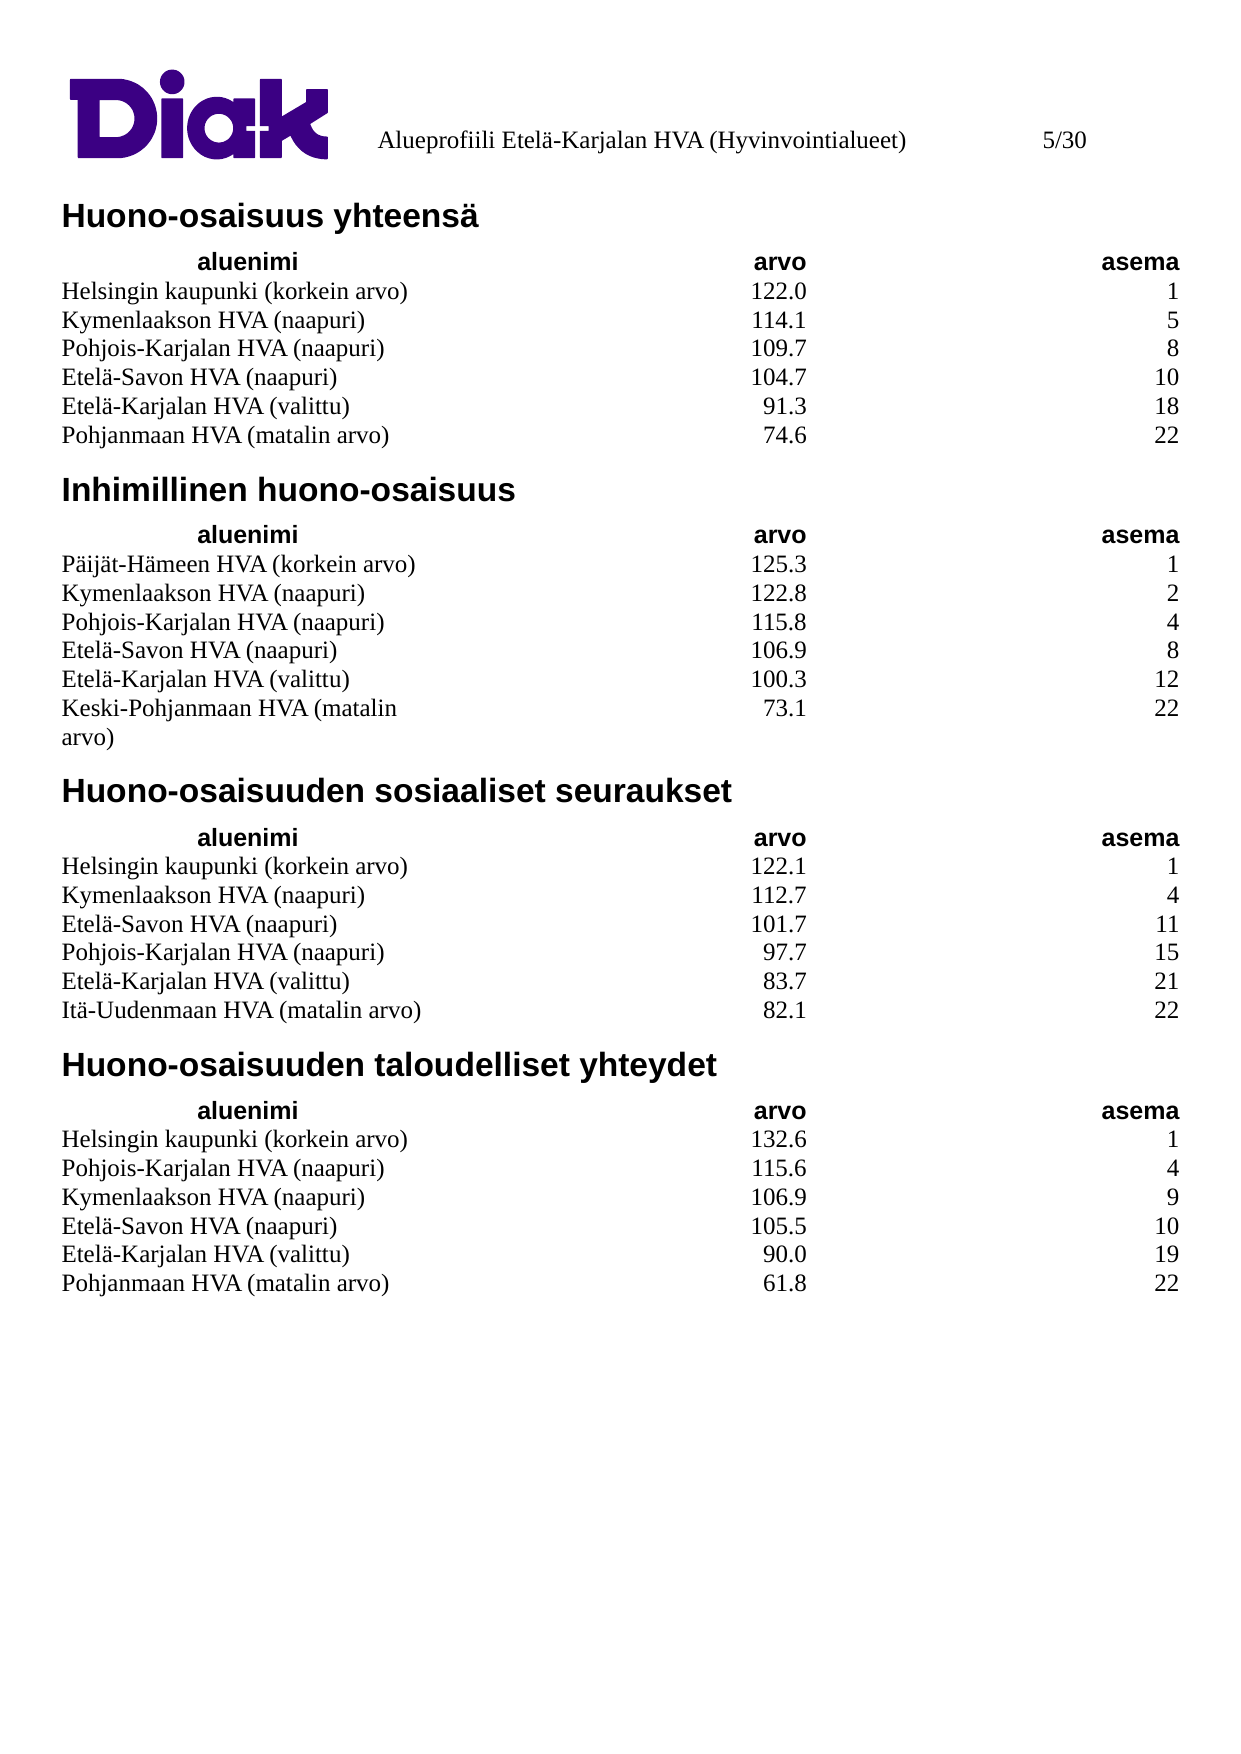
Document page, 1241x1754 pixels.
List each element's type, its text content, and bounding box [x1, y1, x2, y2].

table_cell 105.5 [434, 1211, 806, 1239]
table_cell 2 [806, 578, 1179, 607]
table_cell 132.6 [434, 1125, 806, 1153]
table_cell Pohjanmaan HVA (matalin arvo) [61, 420, 434, 448]
table_cell 15 [806, 938, 1179, 966]
table_header aluenimi [61, 247, 434, 276]
table_cell 5 [806, 305, 1179, 333]
table_cell 12 [806, 664, 1179, 693]
table_cell Etelä-Karjalan HVA (valittu) [61, 1240, 434, 1268]
table_cell Helsingin kaupunki (korkein arvo) [61, 276, 434, 305]
table_cell 1 [806, 851, 1179, 880]
table_cell Etelä-Savon HVA (naapuri) [61, 909, 434, 937]
table_cell 97.7 [434, 938, 806, 966]
table_cell 82.1 [434, 995, 806, 1024]
table_cell 1 [806, 549, 1179, 578]
table_cell 4 [806, 1153, 1179, 1182]
table_cell 10 [806, 1211, 1179, 1239]
table_cell Pohjois-Karjalan HVA (naapuri) [61, 1153, 434, 1182]
table_cell 115.6 [434, 1153, 806, 1182]
table_cell 104.7 [434, 362, 806, 391]
table_header arvo [434, 823, 806, 851]
table_cell 122.0 [434, 276, 806, 305]
table_header asema [806, 1096, 1179, 1124]
subtitle Huono-osaisuuden sosiaaliset seuraukset [61, 771, 1179, 810]
table_cell 101.7 [434, 909, 806, 937]
table_cell 21 [806, 966, 1179, 995]
table_cell 18 [806, 391, 1179, 420]
table_header asema [806, 521, 1179, 549]
table_cell Etelä-Karjalan HVA (valittu) [61, 391, 434, 420]
table_cell 115.8 [434, 607, 806, 636]
subtitle Huono-osaisuus yhteensä [61, 196, 1179, 235]
table_cell 11 [806, 909, 1179, 937]
table_cell 22 [806, 995, 1179, 1024]
table_cell Pohjois-Karjalan HVA (naapuri) [61, 334, 434, 362]
table_header aluenimi [61, 823, 434, 851]
table_cell Helsingin kaupunki (korkein arvo) [61, 851, 434, 880]
subtitle Inhimillinen huono-osaisuus [61, 469, 1179, 508]
table_cell 114.1 [434, 305, 806, 333]
table_cell Kymenlaakson HVA (naapuri) [61, 1182, 434, 1211]
table_cell Itä-Uudenmaan HVA (matalin arvo) [61, 995, 434, 1024]
subtitle Huono-osaisuuden taloudelliset yhteydet [61, 1044, 1179, 1083]
table_cell 122.1 [434, 851, 806, 880]
table_cell 22 [806, 1268, 1179, 1297]
table_cell 90.0 [434, 1240, 806, 1268]
table_cell 4 [806, 607, 1179, 636]
table_cell Pohjois-Karjalan HVA (naapuri) [61, 938, 434, 966]
table_cell 122.8 [434, 578, 806, 607]
table_cell 83.7 [434, 966, 806, 995]
table_cell 1 [806, 276, 1179, 305]
table_header aluenimi [61, 521, 434, 549]
table_cell 125.3 [434, 549, 806, 578]
table_cell 22 [806, 420, 1179, 448]
table_cell 100.3 [434, 664, 806, 693]
table_cell 19 [806, 1240, 1179, 1268]
table_cell 73.1 [434, 693, 806, 751]
table_cell 8 [806, 334, 1179, 362]
table_cell 91.3 [434, 391, 806, 420]
table_cell Etelä-Savon HVA (naapuri) [61, 362, 434, 391]
table_header asema [806, 247, 1179, 276]
table_cell Etelä-Karjalan HVA (valittu) [61, 966, 434, 995]
table_cell Pohjanmaan HVA (matalin arvo) [61, 1268, 434, 1297]
table_cell 74.6 [434, 420, 806, 448]
table_cell Helsingin kaupunki (korkein arvo) [61, 1125, 434, 1153]
table_cell 106.9 [434, 636, 806, 664]
table_cell Kymenlaakson HVA (naapuri) [61, 578, 434, 607]
table_cell 112.7 [434, 880, 806, 909]
table_cell Kymenlaakson HVA (naapuri) [61, 305, 434, 333]
table_cell Etelä-Savon HVA (naapuri) [61, 1211, 434, 1239]
table_header aluenimi [61, 1096, 434, 1124]
table_cell Päijät-Hämeen HVA (korkein arvo) [61, 549, 434, 578]
table_cell Pohjois-Karjalan HVA (naapuri) [61, 607, 434, 636]
table_cell 4 [806, 880, 1179, 909]
table_cell 106.9 [434, 1182, 806, 1211]
table_header arvo [434, 521, 806, 549]
table_cell 9 [806, 1182, 1179, 1211]
table_cell Etelä-Karjalan HVA (valittu) [61, 664, 434, 693]
table_header arvo [434, 1096, 806, 1124]
table_header arvo [434, 247, 806, 276]
table_cell Kymenlaakson HVA (naapuri) [61, 880, 434, 909]
table_cell 10 [806, 362, 1179, 391]
table_cell Etelä-Savon HVA (naapuri) [61, 636, 434, 664]
table_cell 8 [806, 636, 1179, 664]
table_cell 61.8 [434, 1268, 806, 1297]
table_cell 22 [806, 693, 1179, 751]
table_cell Keski-Pohjanmaan HVA (matalin arvo) [61, 693, 434, 751]
table_cell 1 [806, 1125, 1179, 1153]
table_cell 109.7 [434, 334, 806, 362]
table_header asema [806, 823, 1179, 851]
